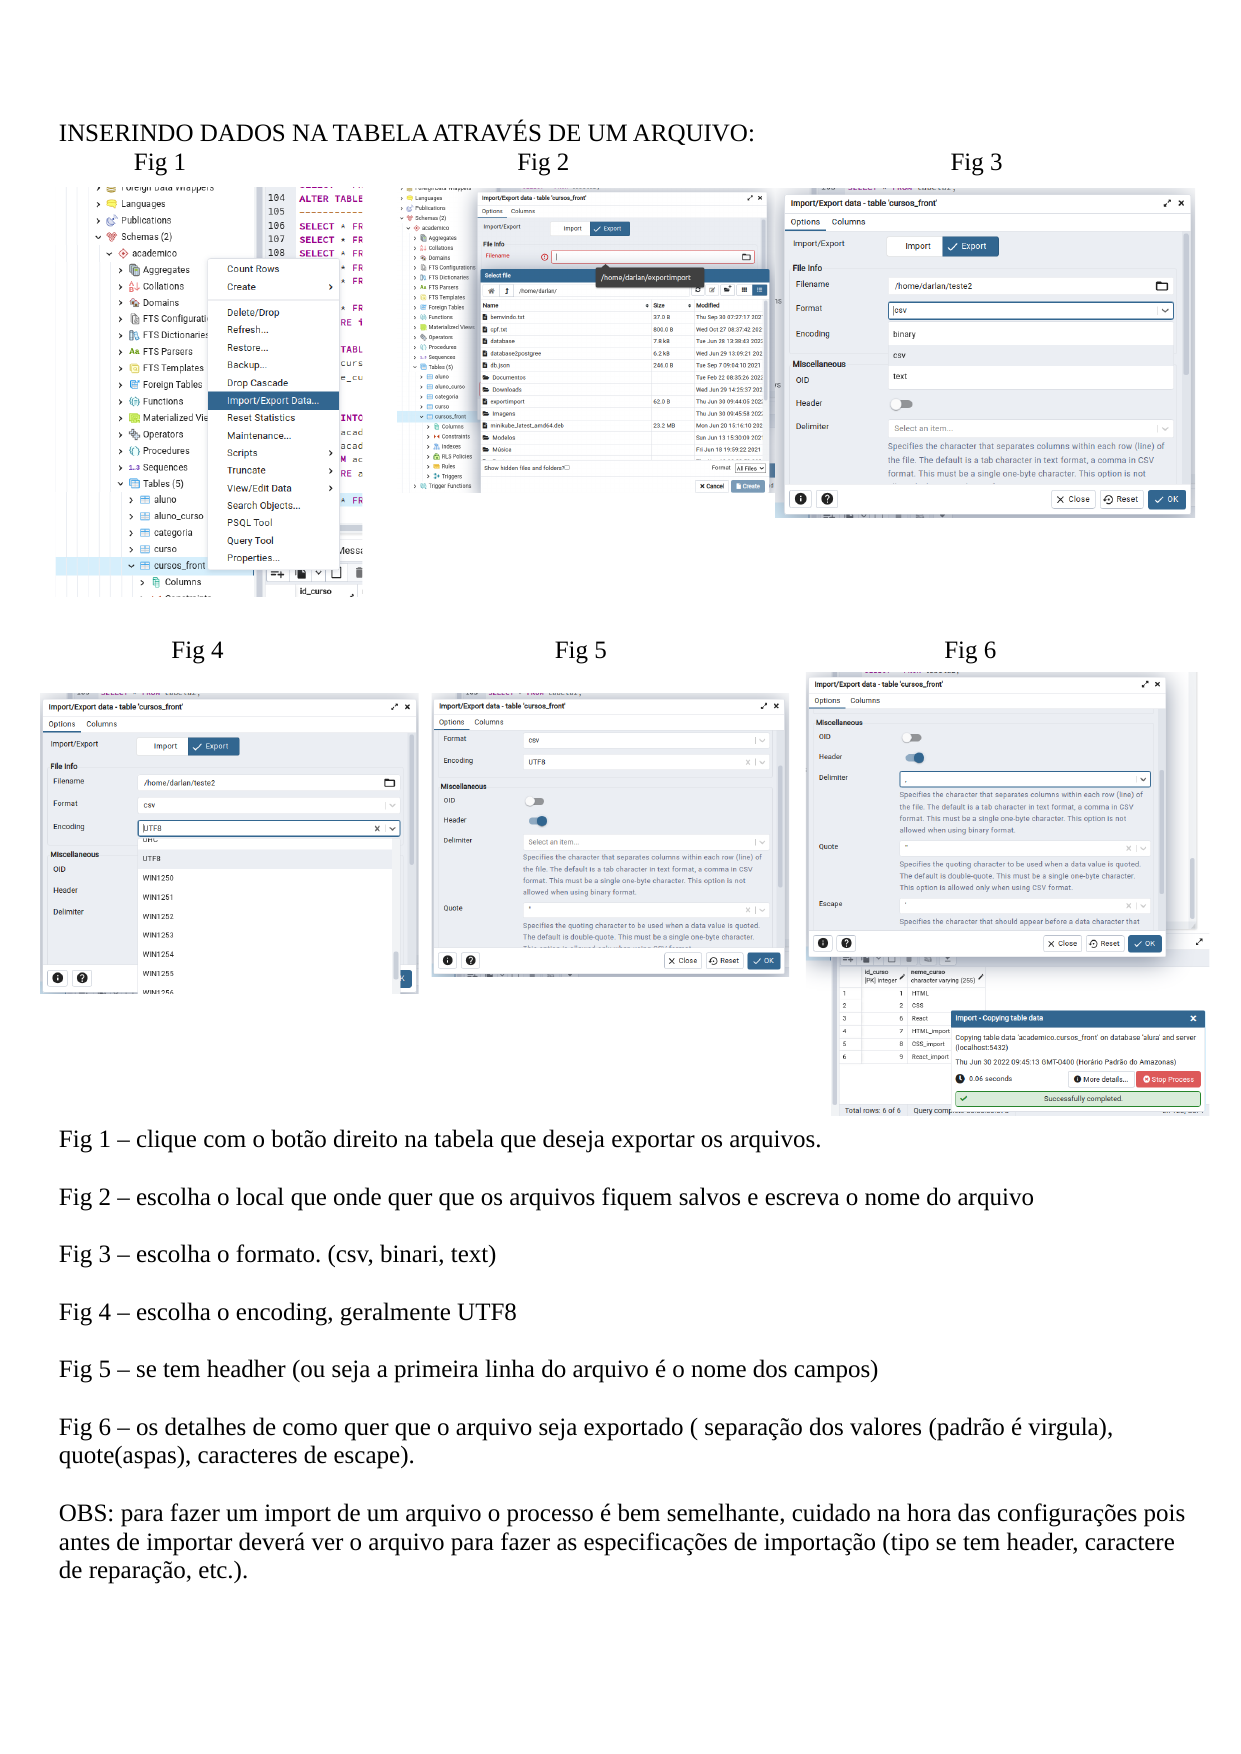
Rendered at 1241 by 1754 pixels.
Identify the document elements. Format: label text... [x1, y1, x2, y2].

text Fig 5 – se tem headher (ou seja a primeira linha do arquivo é o nome dos campos) [59, 1354, 1198, 1383]
text Fig 3 – escolha o formato. (csv, binari, text) [59, 1239, 1198, 1268]
text OBS: para fazer um import de um arquivo o processo é bem semelhante, cuidado na hora das configurações pois antes de importar deverá ver o arquivo para fazer as especificações de importação (tipo se tem header, caractere de reparação, etc.). [59, 1498, 1198, 1584]
picture [40, 693, 419, 994]
text Fig 1 Fig 2 Fig 3 [59, 147, 1198, 176]
text Fig 1 – clique com o botão direito na tabela que deseja exportar os arquivos. [59, 1124, 1198, 1153]
text Fig 4 Fig 5 Fig 6 [59, 636, 1198, 664]
picture [55, 187, 363, 597]
text Fig 6 – os detalhes de como quer que o arquivo seja exportado ( separação dos valores (padrão é virgula), quote(aspas), caracteres de escape). [59, 1412, 1198, 1469]
text Fig 2 – escolha o local que onde quer que os arquivos fiquem salvos e escreva o nome do arquivo [59, 1182, 1198, 1211]
picture [397, 188, 1196, 518]
picture [805, 672, 1210, 1116]
text Fig 4 – escolha o encoding, geralmente UTF8 [59, 1297, 1198, 1326]
picture [431, 693, 790, 977]
text INSERINDO DADOS NA TABELA ATRAVÉS DE UM ARQUIVO: [59, 118, 1198, 147]
